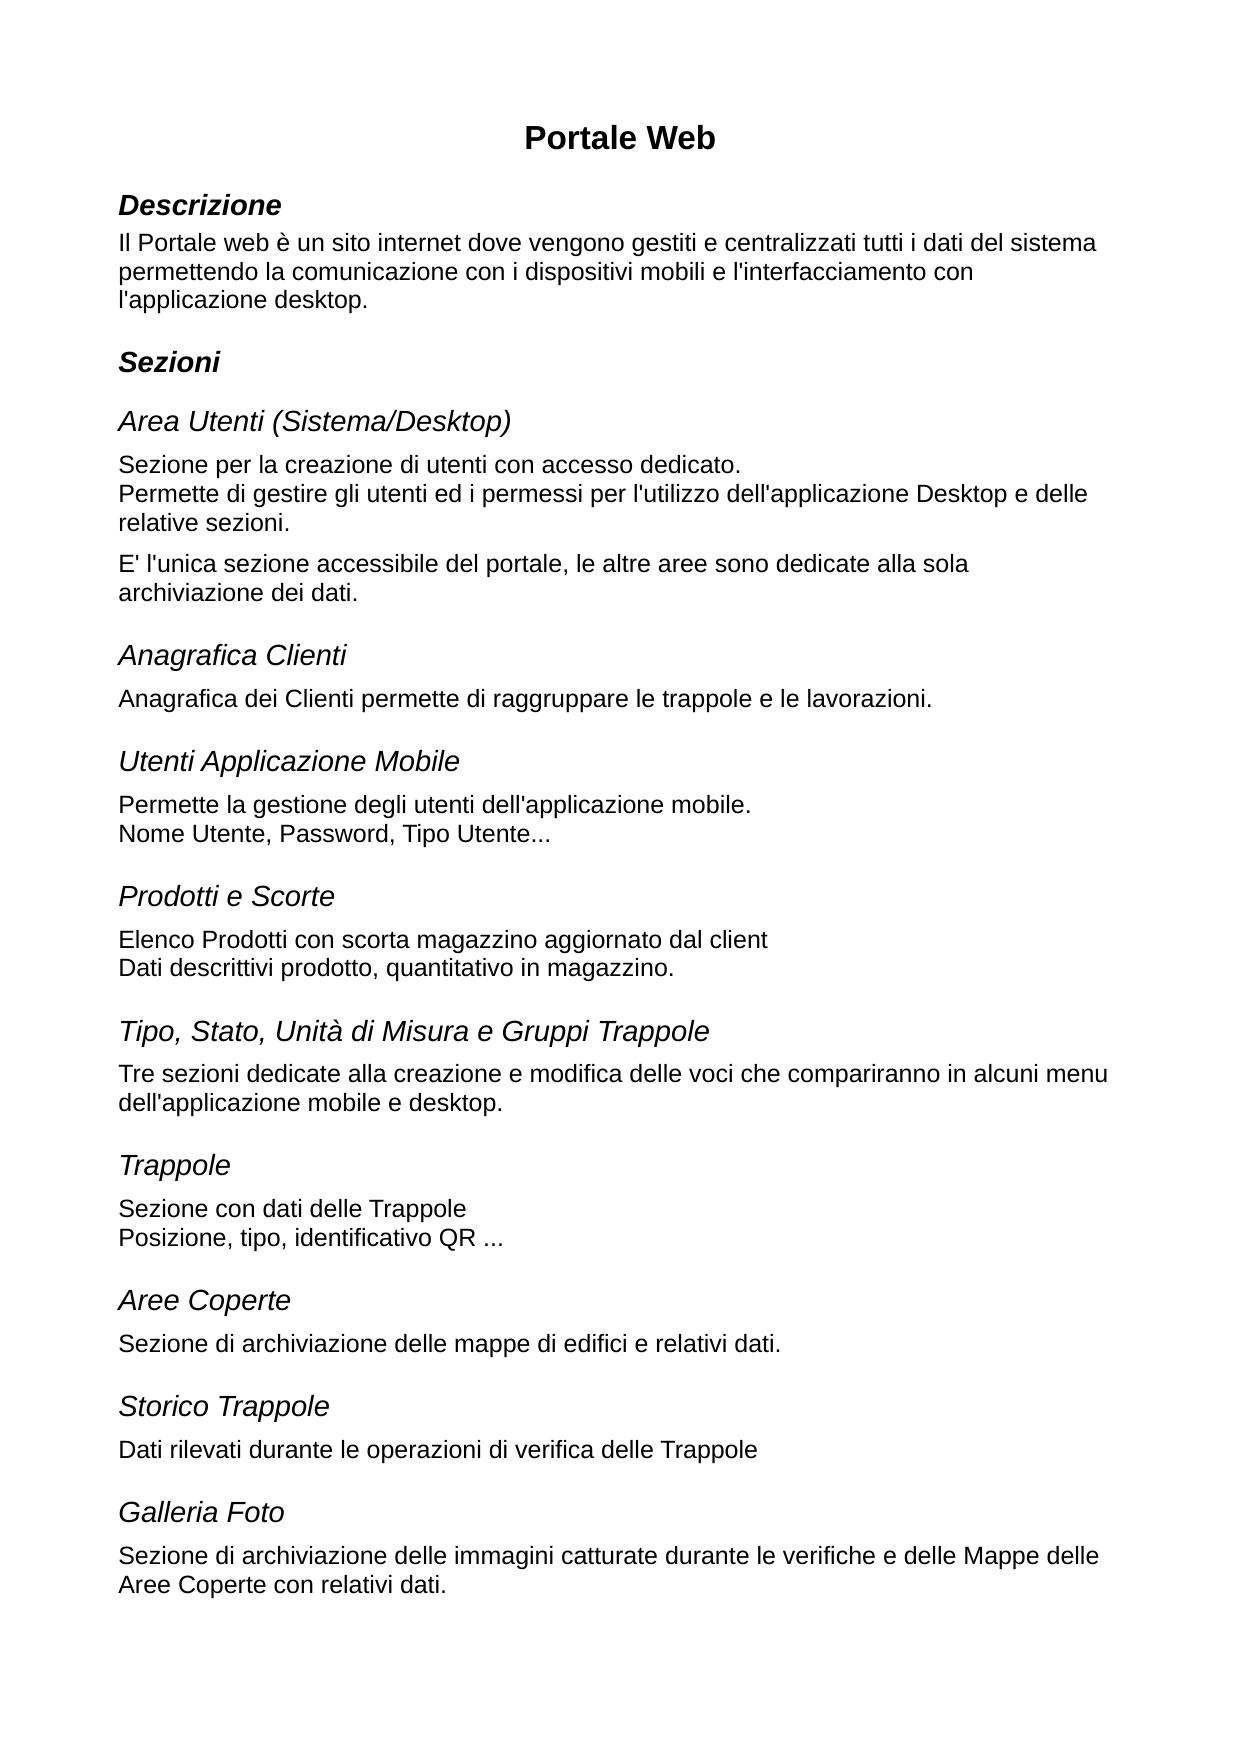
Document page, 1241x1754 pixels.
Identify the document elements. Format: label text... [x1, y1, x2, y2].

text Elenco Prodotti con scorta magazzino aggiornato dal client Dati descrittivi prodotto, quantitativo in magazzino. [118, 925, 1122, 982]
text Dati rilevati durante le operazioni di verifica delle Trappole [118, 1435, 1122, 1464]
text E' l'unica sezione accessibile del portale, le altre aree sono dedicate alla sola archiviazione dei dati. [118, 549, 1122, 607]
subtitle Galleria Foto [118, 1495, 1122, 1529]
subtitle Storico Trappole [118, 1389, 1122, 1423]
text Sezione di archiviazione delle immagini catturate durante le verifiche e delle Mappe delle Aree Coperte con relativi dati. [118, 1541, 1122, 1599]
text Permette la gestione degli utenti dell'applicazione mobile. Nome Utente, Password, Tipo Utente... [118, 790, 1122, 847]
text Il Portale web è un sito internet dove vengono gestiti e centralizzati tutti i dati del sistema permettendo la comunicazione con i dispositivi mobili e l'interfacciamento con l'applicazione desktop. [118, 228, 1122, 314]
text Sezione con dati delle Trappole Posizione, tipo, identificativo QR ... [118, 1194, 1122, 1252]
subtitle Tipo, Stato, Unità di Misura e Gruppi Trappole [118, 1013, 1122, 1047]
subtitle Portale Web [118, 118, 1122, 157]
subtitle Anagrafica Clienti [118, 638, 1122, 671]
text Tre sezioni dedicate alla creazione e modifica delle voci che compariranno in alcuni menu dell'applicazione mobile e desktop. [118, 1059, 1122, 1117]
subtitle Sezioni [118, 346, 1122, 379]
text Sezione per la creazione di utenti con accesso dedicato. Permette di gestire gli utenti ed i permessi per l'utilizzo dell'applicazione Desktop e delle relative sezioni. [118, 450, 1122, 537]
subtitle Trappole [118, 1148, 1122, 1182]
subtitle Prodotti e Scorte [118, 879, 1122, 912]
subtitle Descrizione [118, 188, 1122, 221]
subtitle Area Utenti (Sistema/Desktop) [118, 404, 1122, 438]
subtitle Aree Coperte [118, 1283, 1122, 1317]
subtitle Utenti Applicazione Mobile [118, 744, 1122, 777]
text Sezione di archiviazione delle mappe di edifici e relativi dati. [118, 1329, 1122, 1358]
text Anagrafica dei Clienti permette di raggruppare le trappole e le lavorazioni. [118, 684, 1122, 713]
